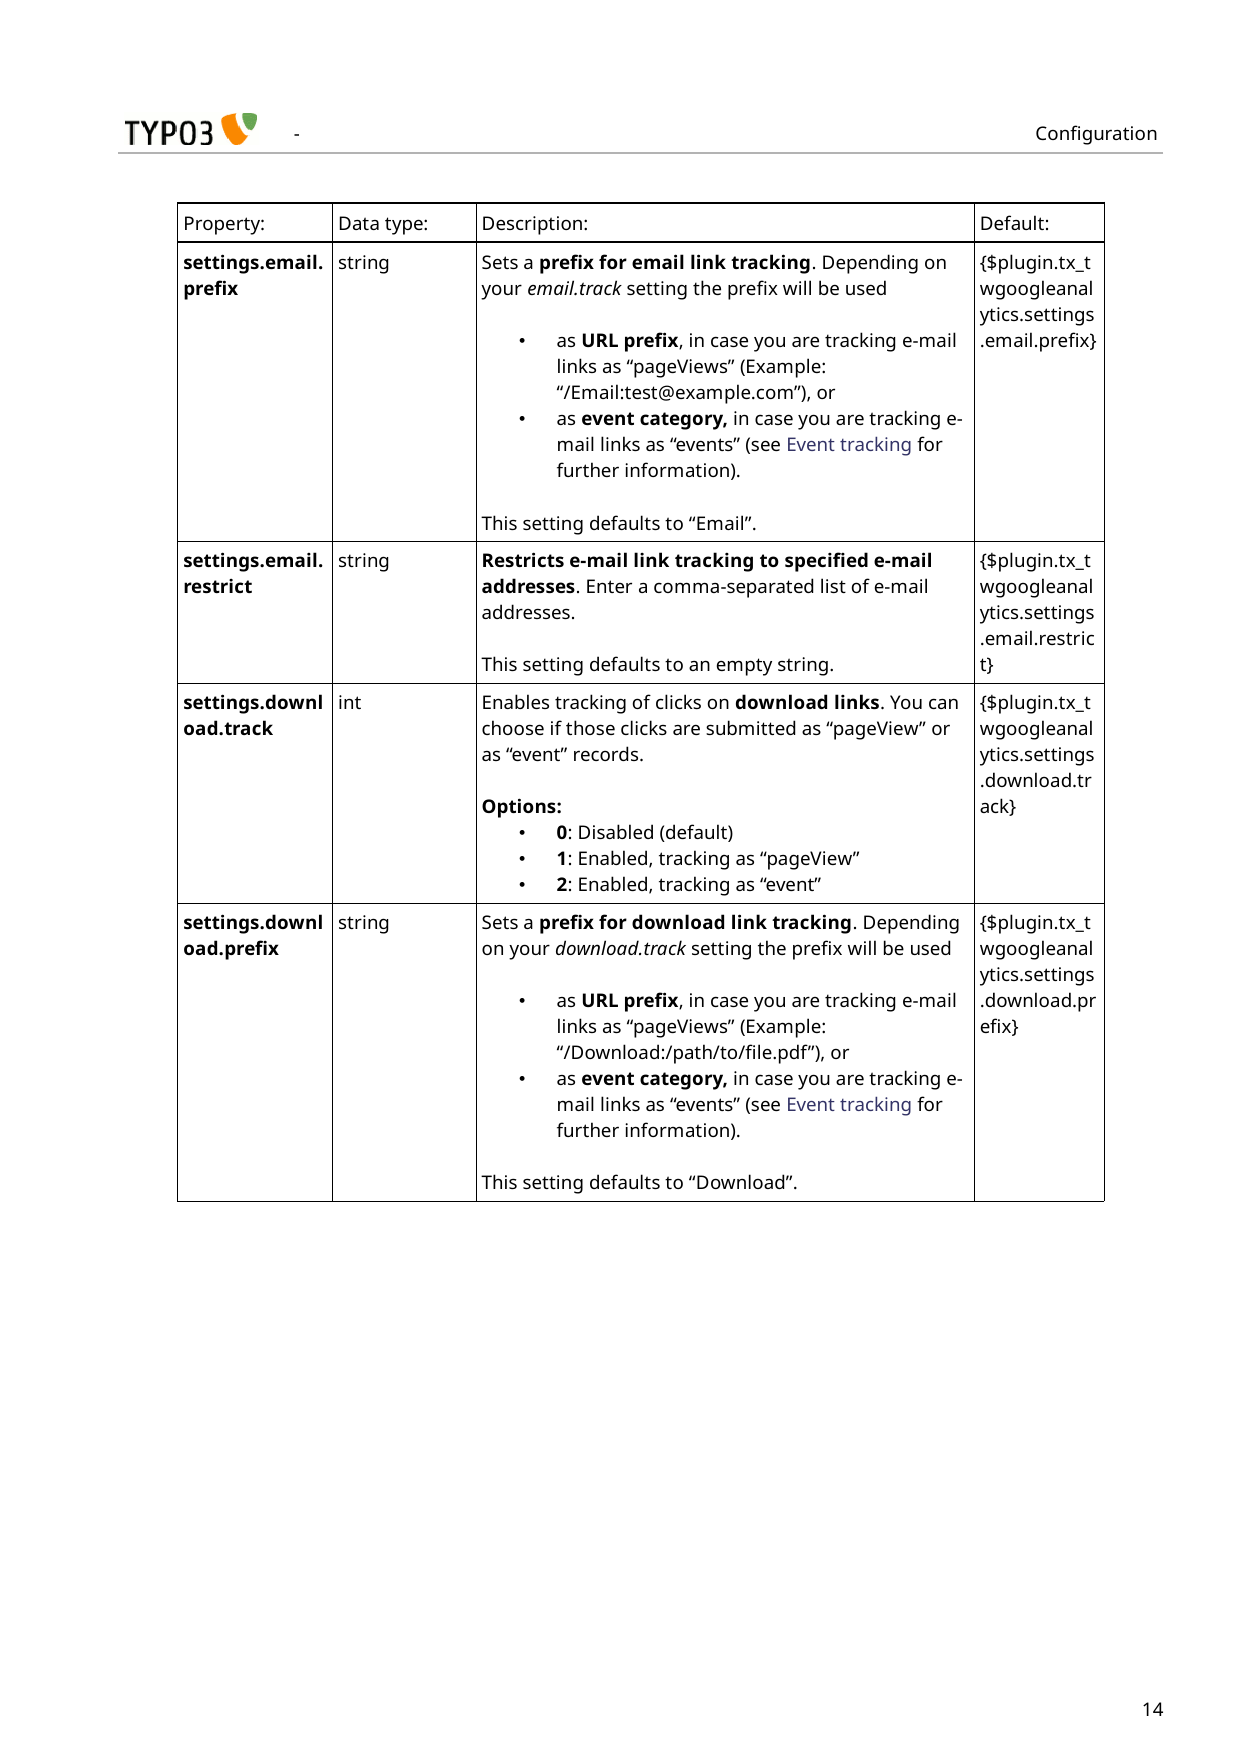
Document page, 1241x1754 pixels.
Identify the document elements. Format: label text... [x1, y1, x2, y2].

table_header Default: [975, 204, 1104, 241]
table_cell int [333, 684, 476, 903]
table_cell settings.email.restrict [178, 542, 332, 683]
table_cell string [333, 904, 476, 1201]
table_header Data type: [333, 204, 476, 241]
table_cell Enables tracking of clicks on download links. You can choose if those clicks are submitted as “pageView” or as “event” records. Options: 0: Disabled (default) 1: Enabled, tracking as “pageView” 2: Enabled, tracking as “event” [477, 684, 974, 903]
picture [124, 112, 260, 145]
table_cell Restricts e-mail link tracking to specified e-mail addresses. Enter a comma-separated list of e-mail addresses. This setting defaults to an empty string. [477, 542, 974, 683]
table_cell settings.email.prefix [178, 243, 332, 541]
table_header Description: [477, 204, 974, 241]
table_cell {$plugin.tx_twgoogleanalytics.settings.email.prefix} [975, 243, 1104, 541]
table_header Property: [178, 204, 332, 241]
table_cell string [333, 542, 476, 683]
table_cell {$plugin.tx_twgoogleanalytics.settings.download.prefix} [975, 904, 1104, 1201]
table_cell {$plugin.tx_twgoogleanalytics.settings.download.track} [975, 684, 1104, 903]
table_cell settings.download.prefix [178, 904, 332, 1201]
table_cell {$plugin.tx_twgoogleanalytics.settings.email.restrict} [975, 542, 1104, 683]
table_cell Sets a prefix for download link tracking. Depending on your download.track setting the prefix will be used as URL prefix, in case you are tracking e-mail links as “pageViews” (Example: “/Download:/path/to/file.pdf”), or as event category, in case you are tracking e-mail links as “events” (see Event tracking for further information). This setting defaults to “Download”. [477, 904, 974, 1201]
table_cell settings.download.track [178, 684, 332, 903]
table_cell string [333, 243, 476, 541]
table_cell Sets a prefix for email link tracking. Depending on your email.track setting the prefix will be used as URL prefix, in case you are tracking e-mail links as “pageViews” (Example: “/Email:test@example.com”), or as event category, in case you are tracking e-mail links as “events” (see Event tracking for further information). This setting defaults to “Email”. [477, 243, 974, 541]
